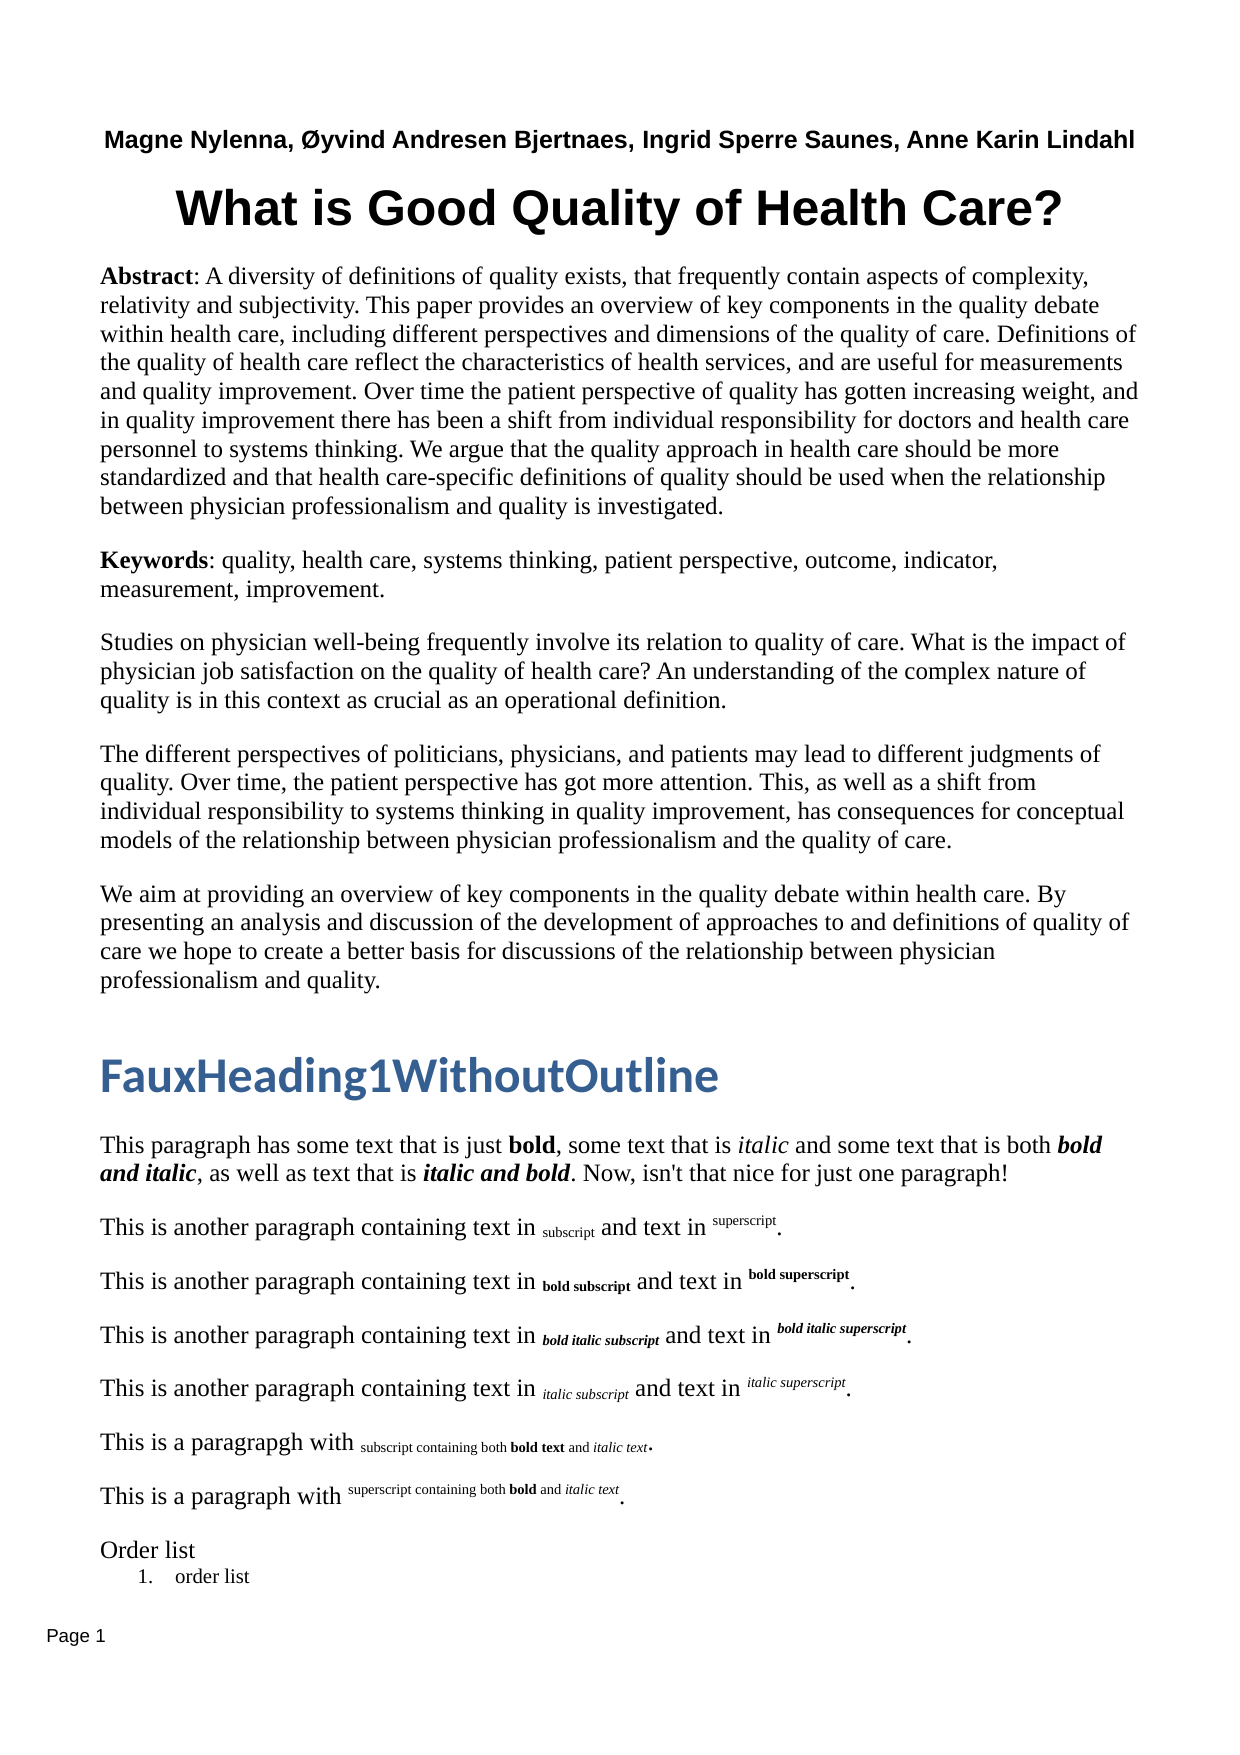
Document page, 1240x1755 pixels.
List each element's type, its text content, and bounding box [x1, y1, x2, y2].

title What is Good Quality of Health Care? [100, 179, 1139, 236]
text We aim at providing an overview of key components in the quality debate within health care. By presenting an analysis and discussion of the development of approaches to and definitions of quality of care we hope to create a better basis for discussions of the relationship between physician professionalism and quality. [100, 879, 1139, 994]
text Abstract: A diversity of definitions of quality exists, that frequently contain aspects of complexity, relativity and subjectivity. This paper provides an overview of key components in the quality debate within health care, including different perspectives and dimensions of the quality of care. Definitions of the quality of health care reflect the characteristics of health services, and are useful for measurements and quality improvement. Over time the patient perspective of quality has gotten increasing weight, and in quality improvement there has been a shift from individual responsibility for doctors and health care personnel to systems thinking. We argue that the quality approach in health care should be more standardized and that health care-specific definitions of quality should be used when the relationship between physician professionalism and quality is investigated. [100, 261, 1139, 520]
text This is another paragraph containing text in subscript and text in superscript. [100, 1212, 1139, 1241]
text This is another paragraph containing text in bold italic subscript and text in bold italic superscript. [100, 1320, 1139, 1348]
subtitle FauxHeading1WithoutOutline [100, 1044, 1139, 1105]
text This is a paragrapgh with subscript containing both bold text and italic text. [100, 1427, 1139, 1456]
text Keywords: quality, health care, systems thinking, patient perspective, outcome, indicator, measurement, improvement. [100, 545, 1139, 602]
text This is another paragraph containing text in bold subscript and text in bold superscript. [100, 1266, 1139, 1295]
text The different perspectives of politicians, physicians, and patients may lead to different judgments of quality. Over time, the patient perspective has got more attention. This, as well as a shift from individual responsibility to systems thinking in quality improvement, has consequences for conceptual models of the relationship between physician professionalism and the quality of care. [100, 739, 1139, 854]
text This paragraph has some text that is just bold, some text that is italic and some text that is both bold and italic, as well as text that is italic and bold. Now, isn't that nice for just one paragraph! [100, 1130, 1139, 1187]
text Magne Nylenna, Øyvind Andresen Bjertnaes, Ingrid Sperre Saunes, Anne Karin Lindahl [100, 125, 1139, 154]
text This is a paragraph with superscript containing both bold and italic text. [100, 1481, 1139, 1510]
text This is another paragraph containing text in italic subscript and text in italic superscript. [100, 1373, 1139, 1402]
list order list [137, 1563, 1139, 1588]
text Studies on physician well-being frequently involve its relation to quality of care. What is the impact of physician job satisfaction on the quality of health care? An understanding of the complex nature of quality is in this context as crucial as an operational definition. [100, 627, 1139, 714]
text Order list [100, 1535, 1139, 1563]
